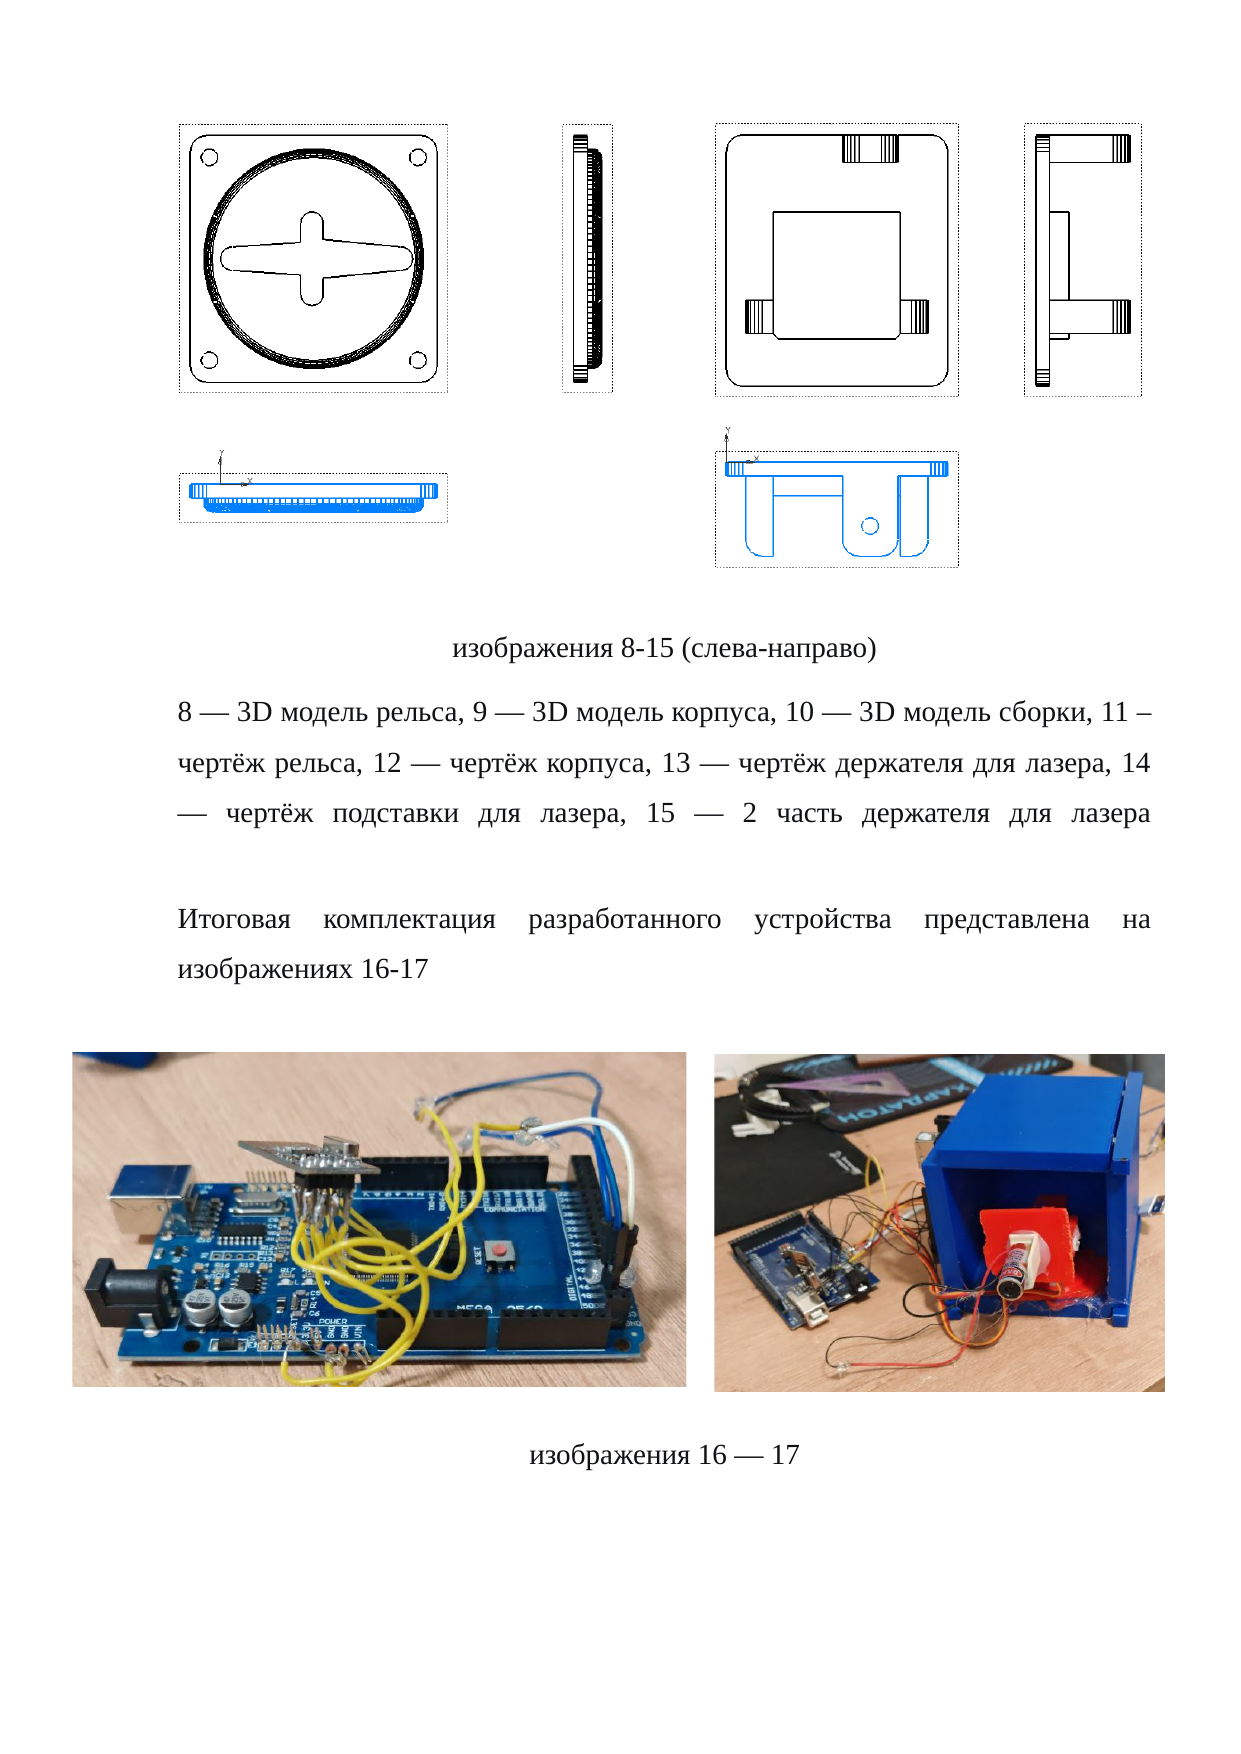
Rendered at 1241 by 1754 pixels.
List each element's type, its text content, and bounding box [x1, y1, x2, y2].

text Итоговая комплектация разработанного устройства представлена на изображениях 16-17 [177, 901, 1152, 985]
text изображения 16 — 17 [177, 1016, 1152, 1471]
text 8 — 3D модель рельса, 9 — 3D модель корпуса, 10 — 3D модель сборки, 11 – чертёж рельса, 12 — чертёж корпуса, 13 — чертёж держателя для лазера, 14 — чертёж подставки для лазера, 15 — 2 часть держателя для лазера [177, 694, 1152, 872]
text изображения 8-15 (слева-направо) [177, 75, 1152, 663]
